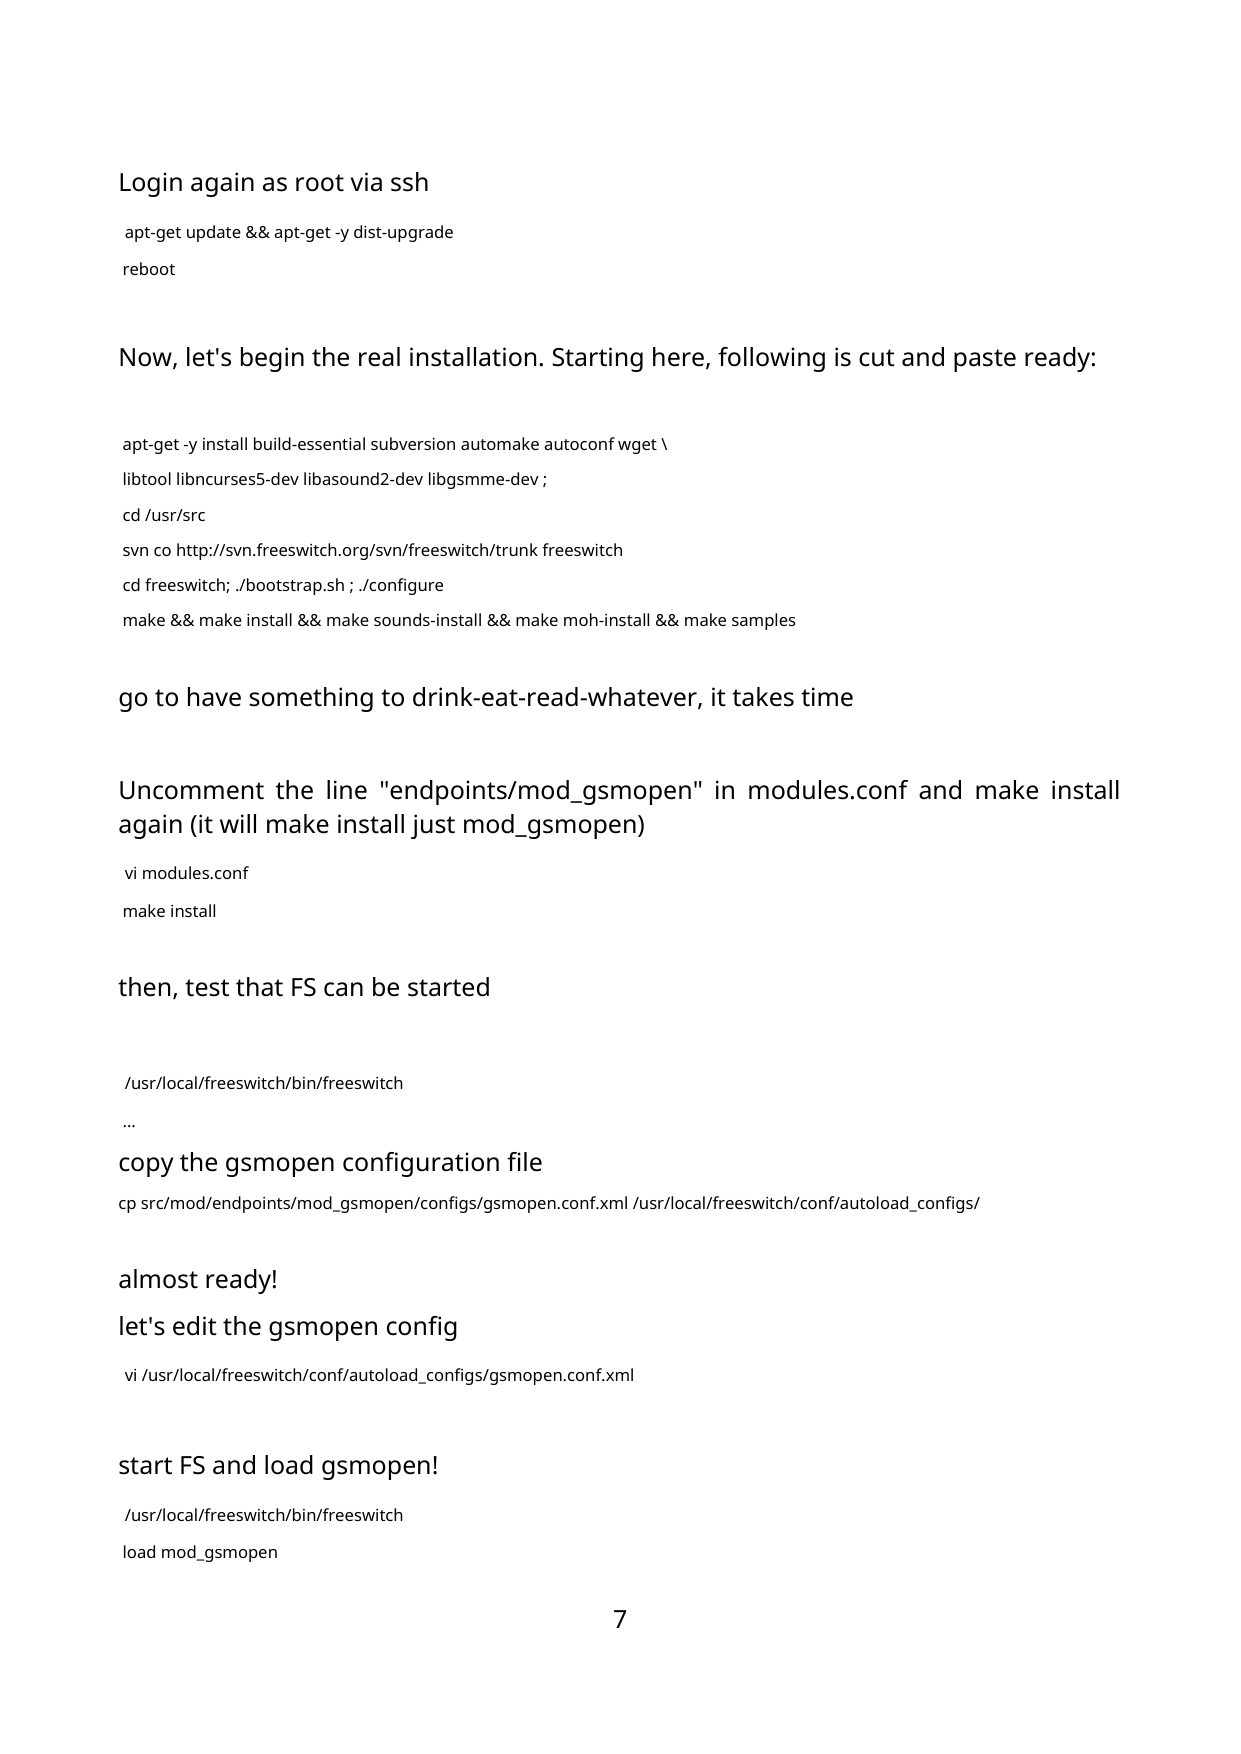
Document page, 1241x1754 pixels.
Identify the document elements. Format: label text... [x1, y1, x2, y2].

text cp src/mod/endpoints/mod_gsmopen/configs/gsmopen.conf.xml /usr/local/freeswitch/conf/autoload_configs/ [118, 1191, 1122, 1214]
text start FS and load gsmopen! [118, 1448, 1122, 1482]
text cd freeswitch; ./bootstrap.sh ; ./configure [118, 573, 1122, 596]
text copy the gsmopen configuration file [118, 1145, 1122, 1179]
text Uncomment the line "endpoints/mod_gsmopen" in modules.conf and make install again (it will make install just mod_gsmopen) [118, 772, 1122, 840]
text vi modules.conf [118, 853, 1122, 887]
text apt-get update && apt-get -y dist-upgrade [118, 211, 1122, 245]
text /usr/local/freeswitch/bin/freeswitch [118, 1063, 1122, 1097]
text load mod_gsmopen [118, 1541, 1122, 1564]
text Login again as root via ssh [118, 165, 1122, 199]
text /usr/local/freeswitch/bin/freeswitch [118, 1494, 1122, 1529]
text svn co http://svn.freeswitch.org/svn/freeswitch/trunk freeswitch [118, 538, 1122, 561]
text cd /usr/src [118, 503, 1122, 526]
text let's edit the gsmopen config [118, 1308, 1122, 1342]
text then, test that FS can be started [118, 970, 1122, 1004]
text make install [118, 899, 1122, 922]
text ... [118, 1109, 1122, 1132]
text reboot [118, 258, 1122, 281]
text vi /usr/local/freeswitch/conf/autoload_configs/gsmopen.conf.xml [118, 1355, 1122, 1389]
text almost ready! [118, 1262, 1122, 1296]
text make && make install && make sounds-install && make moh-install && make samples [118, 609, 1122, 631]
text go to have something to drink-eat-read-whatever, it takes time [118, 679, 1122, 713]
text apt-get -y install build-essential subversion automake autoconf wget \ [118, 433, 1122, 455]
text libtool libncurses5-dev libasound2-dev libgsmme-dev ; [118, 468, 1122, 491]
text Now, let's begin the real installation. Starting here, following is cut and paste ready: [118, 339, 1122, 374]
